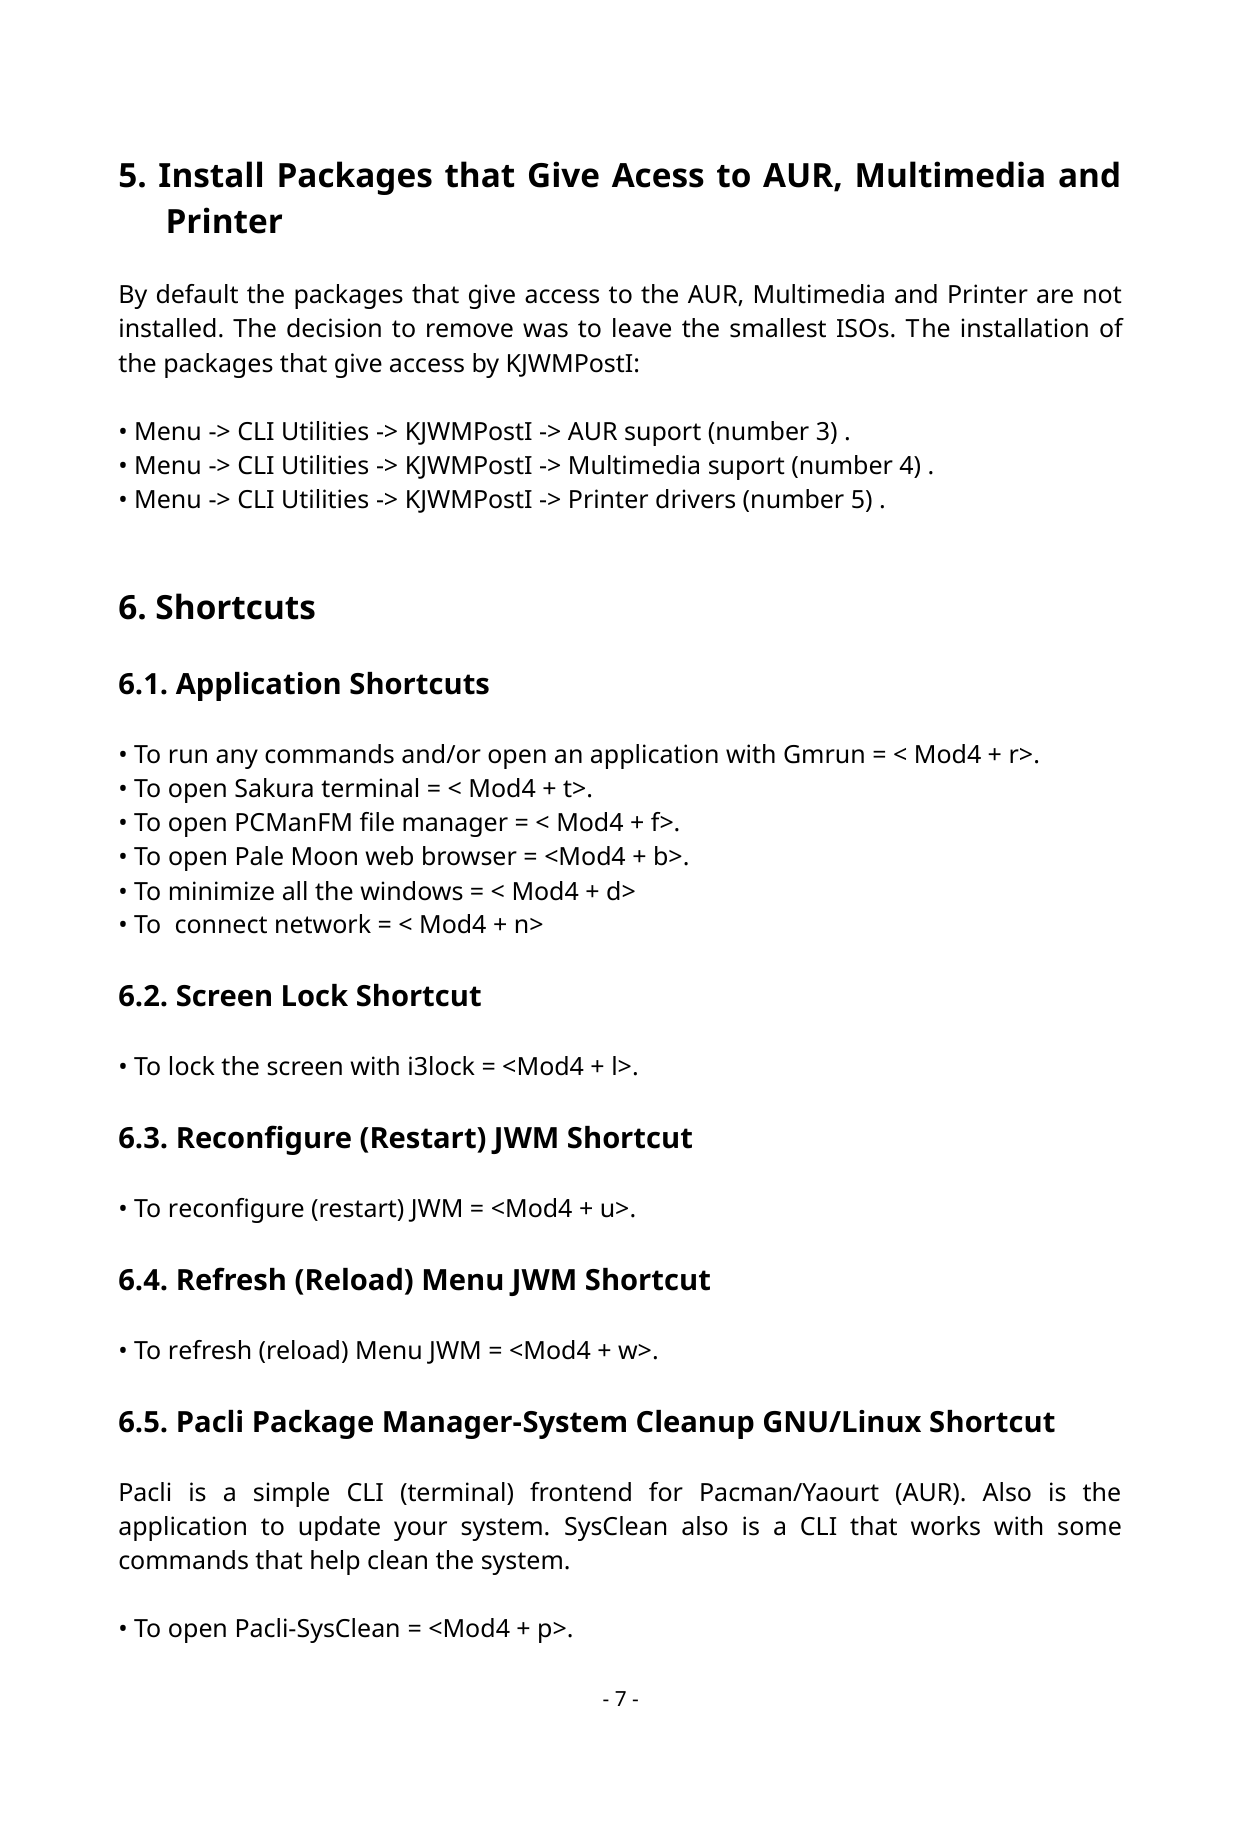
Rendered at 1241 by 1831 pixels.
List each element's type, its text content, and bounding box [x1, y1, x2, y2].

text • Menu -> CLI Utilities -> KJWMPostI -> AUR suport (number 3) . [118, 413, 1123, 447]
subtitle 6.1. Application Shortcuts [118, 663, 1123, 703]
subtitle 6. Shortcuts [118, 584, 1123, 629]
subtitle 6.3. Reconfigure (Restart) JWM Shortcut [118, 1117, 1123, 1157]
text • To run any commands and/or open an application with Gmrun = < Mod4 + r>. [118, 737, 1123, 771]
text • To open PCManFM file manager = < Mod4 + f>. [118, 805, 1123, 839]
text • To minimize all the windows = < Mod4 + d> [118, 873, 1123, 907]
text • Menu -> CLI Utilities -> KJWMPostI -> Printer drivers (number 5) . [118, 481, 1123, 516]
subtitle 6.4. Refresh (Reload) Menu JWM Shortcut [118, 1259, 1123, 1299]
subtitle 6.5. Pacli Package Manager-System Cleanup GNU/Linux Shortcut [118, 1401, 1123, 1441]
text • To connect network = < Mod4 + n> [118, 907, 1123, 941]
text By default the packages that give access to the AUR, Multimedia and Printer are not installed. The decision to remove was to leave the smallest ISOs. The installation of the packages that give access by KJWMPostI: [118, 277, 1123, 379]
subtitle 5. Install Packages that Give Acess to AUR, Multimedia and Printer [118, 152, 1123, 243]
text Pacli is a simple CLI (terminal) frontend for Pacman/Yaourt (AUR). Also is the application to update your system. SysClean also is a CLI that works with some commands that help clean the system. [118, 1475, 1123, 1577]
text • To open Pale Moon web browser = <Mod4 + b>. [118, 839, 1123, 873]
text • To lock the screen with i3lock = <Mod4 + l>. [118, 1049, 1123, 1083]
text • To refresh (reload) Menu JWM = <Mod4 + w>. [118, 1333, 1123, 1367]
subtitle 6.2. Screen Lock Shortcut [118, 975, 1123, 1015]
text • To open Pacli-SysClean = <Mod4 + p>. [118, 1611, 1123, 1645]
text • To open Sakura terminal = < Mod4 + t>. [118, 771, 1123, 805]
text • To reconfigure (restart) JWM = <Mod4 + u>. [118, 1191, 1123, 1225]
text • Menu -> CLI Utilities -> KJWMPostI -> Multimedia suport (number 4) . [118, 447, 1123, 481]
